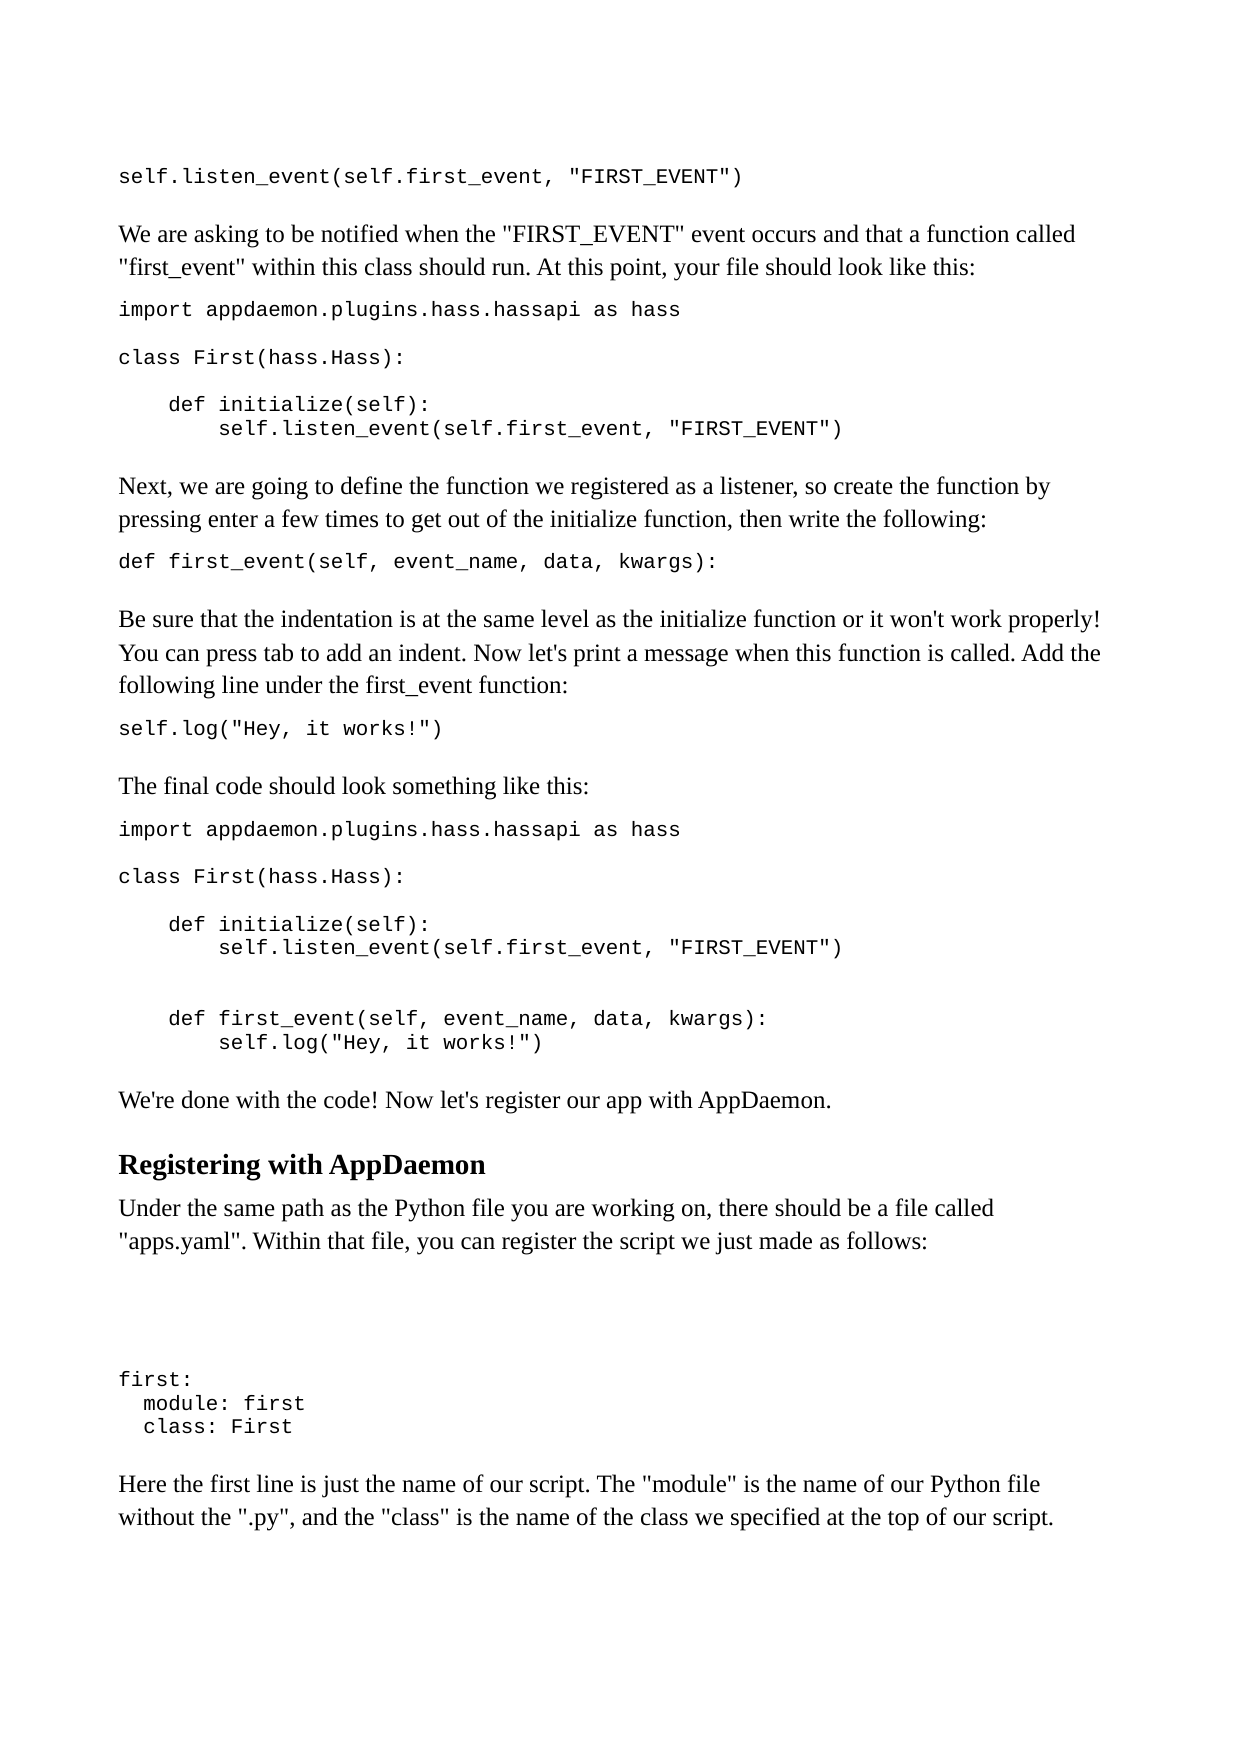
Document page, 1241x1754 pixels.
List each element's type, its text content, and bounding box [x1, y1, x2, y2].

text Here the first line is just the name of our script. The "module" is the name of our Python file without the ".py", and the "class" is the name of the class we specified at the top of our script. [118, 1469, 1122, 1531]
text We're done with the code! Now let's register our app with AppDaemon. [118, 1085, 1122, 1114]
text self.log("Hey, it works!") [118, 1032, 1122, 1055]
text def first_event(self, event_name, data, kwargs): [118, 1008, 1122, 1032]
text We are asking to be notified when the "FIRST_EVENT" event occurs and that a function called "first_event" within this class should run. At this point, your file should look like this: [118, 219, 1122, 281]
text Be sure that the indentation is at the same level as the initialize function or it won't work properly! You can press tab to add an indent. Now let's print a message when this function is called. Add the following line under the first_event function: [118, 604, 1122, 699]
text def initialize(self): [118, 394, 1122, 418]
text def initialize(self): [118, 913, 1122, 937]
text self.listen_event(self.first_event, "FIRST_EVENT") [118, 937, 1122, 961]
text def first_event(self, event_name, data, kwargs): [118, 551, 1122, 575]
text import appdaemon.plugins.hass.hassapi as hass [118, 819, 1122, 843]
text self.listen_event(self.first_event, "FIRST_EVENT") [118, 166, 1122, 189]
text The final code should look something like this: [118, 771, 1122, 800]
text import appdaemon.plugins.hass.hassapi as hass [118, 299, 1122, 323]
text class First(hass.Hass): [118, 866, 1122, 890]
text module: first [118, 1393, 1122, 1416]
text class: First [118, 1416, 1122, 1440]
subtitle Registering with AppDaemon [118, 1147, 1122, 1181]
text self.listen_event(self.first_event, "FIRST_EVENT") [118, 418, 1122, 441]
text Next, we are going to define the function we registered as a listener, so create the function by pressing enter a few times to get out of the initialize function, then write the following: [118, 471, 1122, 533]
text Under the same path as the Python file you are working on, there should be a file called "apps.yaml". Within that file, you can register the script we just made as follows: [118, 1193, 1122, 1255]
text class First(hass.Hass): [118, 347, 1122, 370]
text self.log("Hey, it works!") [118, 718, 1122, 742]
text first: [118, 1369, 1122, 1393]
